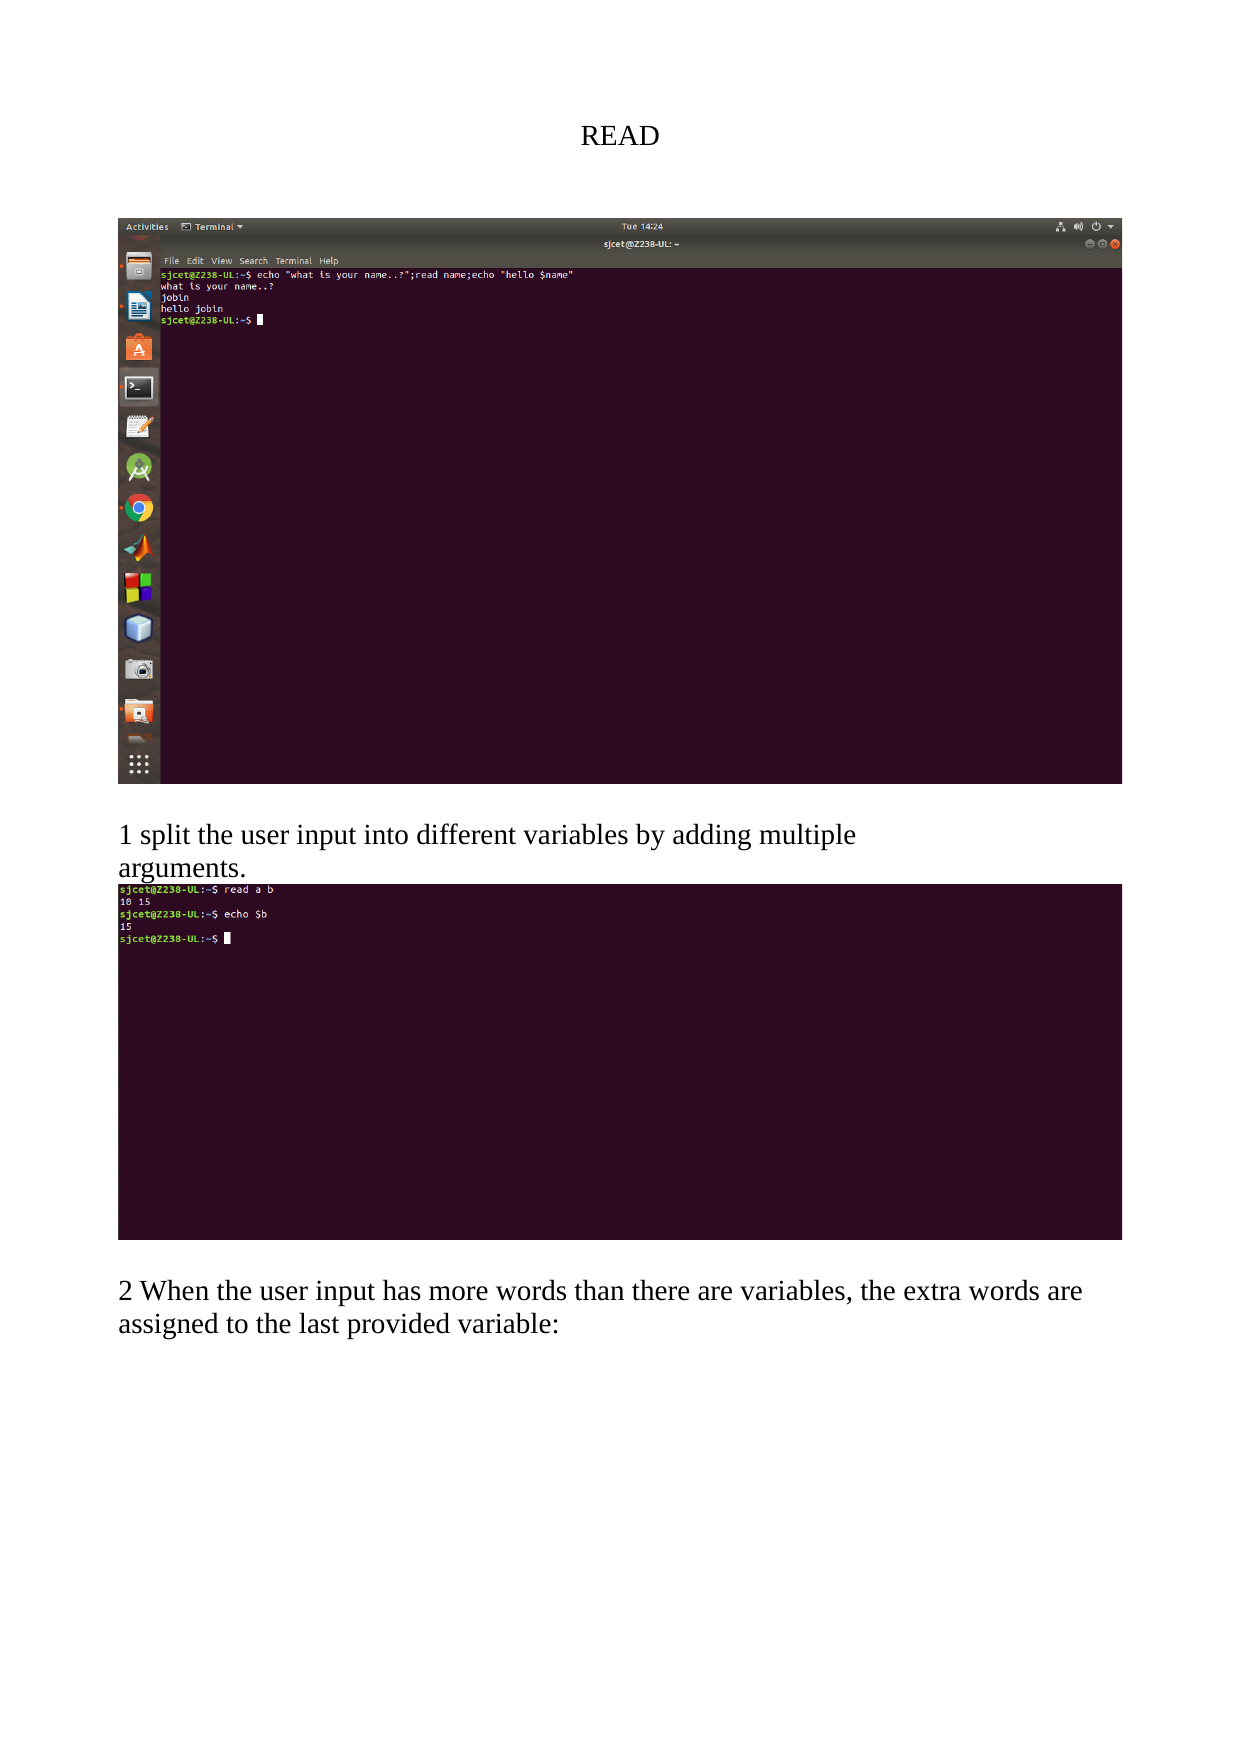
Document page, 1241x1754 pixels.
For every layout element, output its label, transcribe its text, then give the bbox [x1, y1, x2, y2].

text 1 split the user input into different variables by adding multiple [118, 817, 1122, 851]
text 2 When the user input has more words than there are variables, the extra words are [118, 1273, 1122, 1307]
text arguments. [118, 851, 1122, 884]
picture [118, 218, 1123, 784]
text READ [118, 118, 1122, 152]
text assigned to the last provided variable: [118, 1307, 1122, 1340]
picture [118, 884, 1123, 1240]
